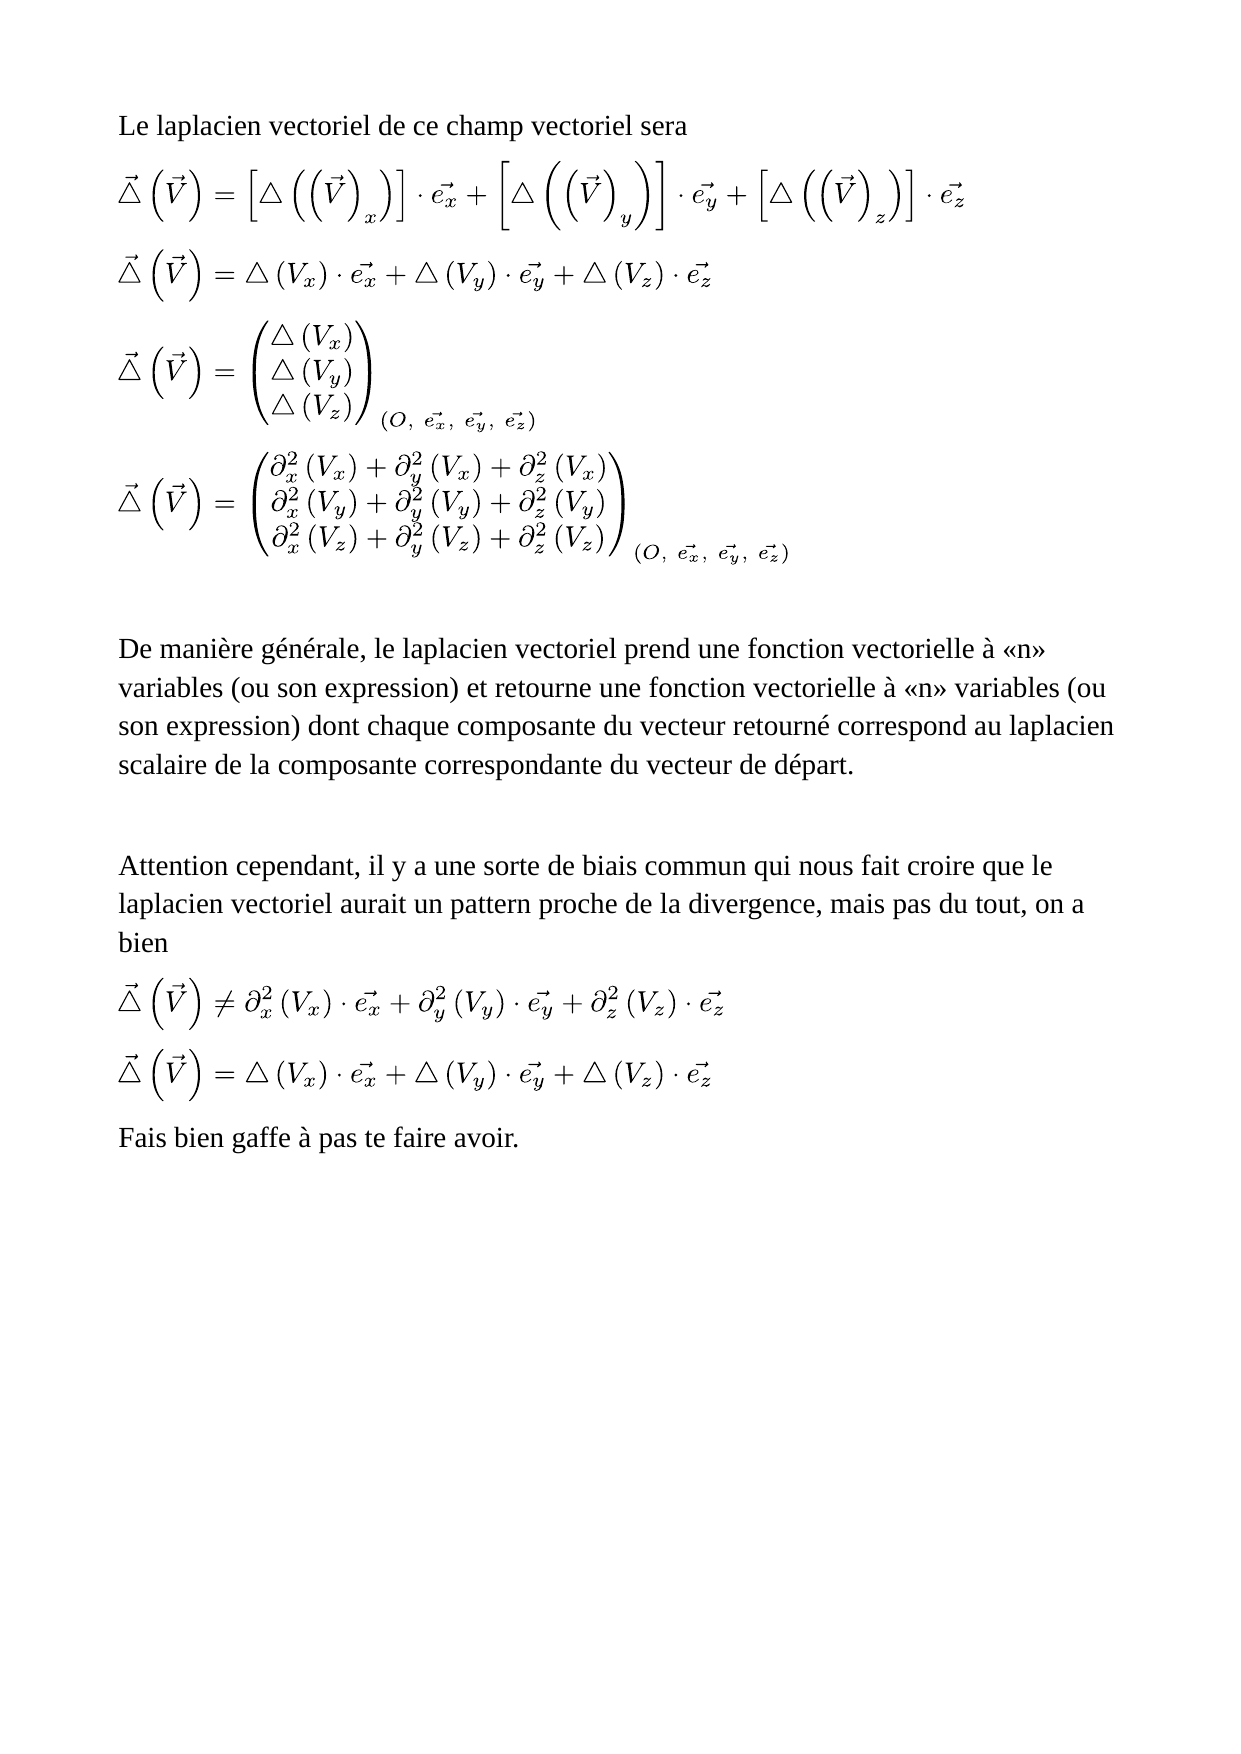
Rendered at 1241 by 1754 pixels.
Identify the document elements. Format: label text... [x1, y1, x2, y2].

text De manière générale, le laplacien vectoriel prend une fonction vectorielle à «n» variables (ou son expression) et retourne une fonction vectorielle à «n» variables (ou son expression) dont chaque composante du vecteur retourné correspond au laplacien scalaire de la composante correspondante du vecteur de départ. [118, 631, 1122, 780]
text Fais bien gaffe à pas te faire avoir. [118, 1120, 1122, 1154]
text Le laplacien vectoriel de ce champ vectoriel sera [118, 108, 1122, 141]
text Attention cependant, il y a une sorte de biais commun qui nous fait croire que le laplacien vectoriel aurait un pattern proche de la divergence, mais pas du tout, on a bien [118, 848, 1122, 958]
